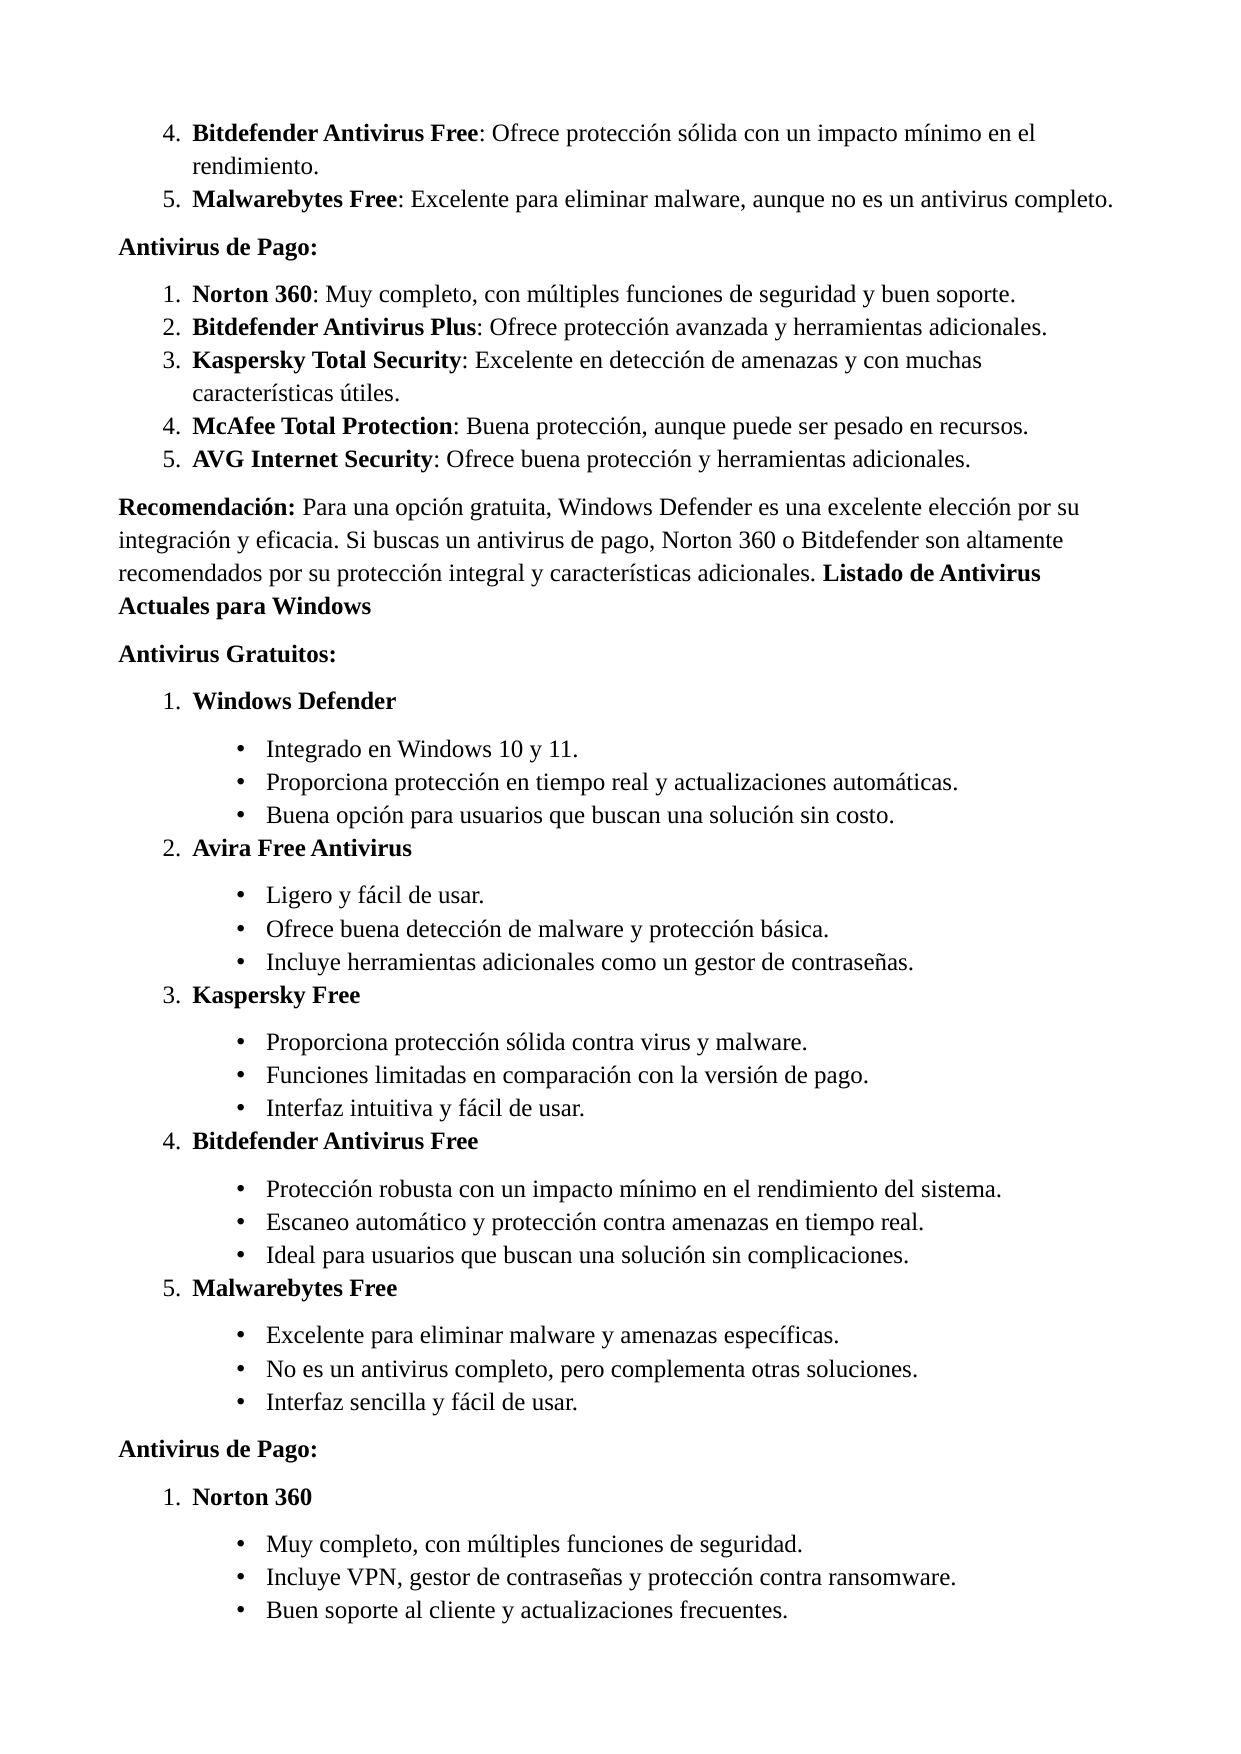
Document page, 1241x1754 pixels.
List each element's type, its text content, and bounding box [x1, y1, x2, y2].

list Interfaz sencilla y fácil de usar. [236, 1387, 1122, 1415]
list Integrado en Windows 10 y 11. [236, 734, 1122, 763]
list Proporciona protección sólida contra virus y malware. [236, 1027, 1122, 1056]
list Interfaz intuitiva y fácil de usar. [236, 1093, 1122, 1122]
list AVG Internet Security: Ofrece buena protección y herramientas adicionales. [162, 444, 1122, 473]
list Incluye herramientas adicionales como un gestor de contraseñas. [236, 947, 1122, 975]
list Buena opción para usuarios que buscan una solución sin costo. [236, 800, 1122, 829]
list Buen soporte al cliente y actualizaciones frecuentes. [236, 1596, 1122, 1624]
list Bitdefender Antivirus Free [162, 1126, 1122, 1155]
list Escaneo automático y protección contra amenazas en tiempo real. [236, 1207, 1122, 1236]
text Antivirus de Pago: [118, 232, 1122, 261]
list Kaspersky Total Security: Excelente en detección de amenazas y con muchas características útiles. [162, 345, 1122, 407]
list Ligero y fácil de usar. [236, 881, 1122, 909]
list Norton 360 [162, 1482, 1122, 1511]
list Protección robusta con un impacto mínimo en el rendimiento del sistema. [236, 1174, 1122, 1203]
text Antivirus de Pago: [118, 1434, 1122, 1463]
list No es un antivirus completo, pero complementa otras soluciones. [236, 1354, 1122, 1382]
list Funciones limitadas en comparación con la versión de pago. [236, 1060, 1122, 1089]
list Bitdefender Antivirus Free: Ofrece protección sólida con un impacto mínimo en el rendimiento. [162, 118, 1122, 180]
list Bitdefender Antivirus Plus: Ofrece protección avanzada y herramientas adicionales. [162, 312, 1122, 341]
list Excelente para eliminar malware y amenazas específicas. [236, 1321, 1122, 1349]
list Kaspersky Free [162, 980, 1122, 1008]
list Ofrece buena detección de malware y protección básica. [236, 914, 1122, 942]
list Avira Free Antivirus [162, 833, 1122, 862]
text Recomendación: Para una opción gratuita, Windows Defender es una excelente elección por su integración y eficacia. Si buscas un antivirus de pago, Norton 360 o Bitdefender son altamente recomendados por su protección integral y características adicionales. Listado de Antivirus Actuales para Windows [118, 492, 1122, 620]
list Ideal para usuarios que buscan una solución sin complicaciones. [236, 1240, 1122, 1269]
list Malwarebytes Free [162, 1273, 1122, 1302]
text Antivirus Gratuitos: [118, 639, 1122, 667]
list Muy completo, con múltiples funciones de seguridad. [236, 1529, 1122, 1558]
list McAfee Total Protection: Buena protección, aunque puede ser pesado en recursos. [162, 411, 1122, 440]
list Malwarebytes Free: Excelente para eliminar malware, aunque no es un antivirus completo. [162, 184, 1122, 213]
list Norton 360: Muy completo, con múltiples funciones de seguridad y buen soporte. [162, 279, 1122, 308]
list Windows Defender [162, 686, 1122, 715]
list Proporciona protección en tiempo real y actualizaciones automáticas. [236, 767, 1122, 796]
list Incluye VPN, gestor de contraseñas y protección contra ransomware. [236, 1562, 1122, 1591]
